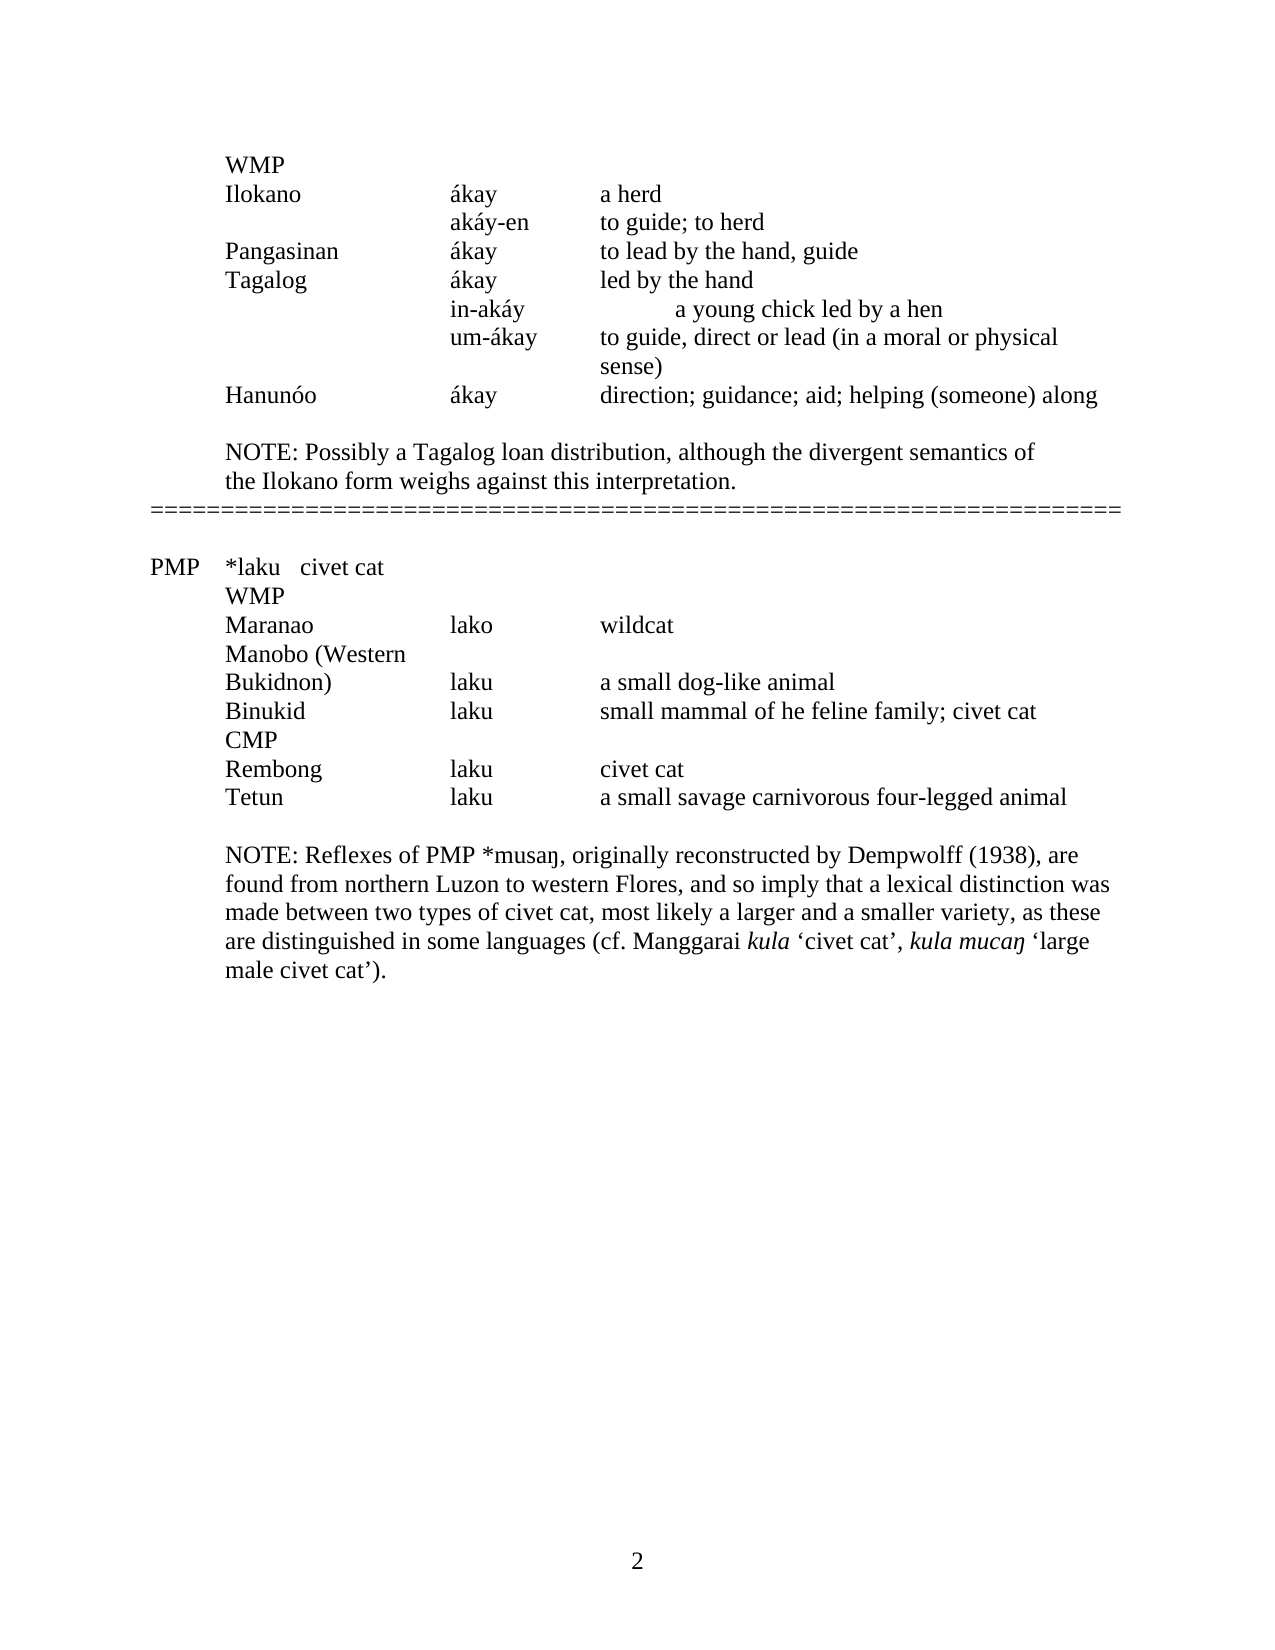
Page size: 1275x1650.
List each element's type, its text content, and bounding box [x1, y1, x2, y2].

text Maranao lako wildcat [150, 610, 1125, 639]
text Tagalog ákay led by the hand [150, 265, 1125, 294]
text WMP [150, 150, 1125, 179]
text CMP [150, 725, 1125, 754]
text um-ákay to guide, direct or lead (in a moral or physical [450, 322, 1125, 351]
text NOTE: Reflexes of PMP *musaŋ, originally reconstructed by Dempwolff (1938), are found from northern Luzon to western Flores, and so imply that a lexical distinction was made between two types of civet cat, most likely a larger and a smaller variety, as these are distinguished in some languages (cf. Manggarai kula ‘civet cat’, kula mucaŋ ‘large male civet cat’). [225, 840, 1125, 984]
text ===================================================================== [150, 495, 1125, 524]
text Pangasinan ákay to lead by the hand, guide [150, 236, 1125, 265]
text Manobo (Western [150, 639, 1125, 667]
text in-akáy a young chick led by a hen [375, 294, 1125, 322]
text WMP [150, 581, 1125, 610]
text Bukidnon) laku a small dog-like animal [150, 667, 1125, 696]
text akáy-en to guide; to herd [375, 207, 1125, 236]
text PMP *laku civet cat [150, 552, 1125, 581]
text Rembong laku civet cat [150, 754, 1125, 782]
text NOTE: Possibly a Tagalog loan distribution, although the divergent semantics of [150, 437, 1125, 466]
text the Ilokano form weighs against this interpretation. [225, 466, 1125, 495]
text Hanunóo ákay direction; guidance; aid; helping (someone) along [150, 380, 1125, 409]
text Ilokano ákay a herd [150, 179, 1125, 207]
text Tetun laku a small savage carnivorous four-legged animal [150, 782, 1125, 811]
text Binukid laku small mammal of he feline family; civet cat [150, 696, 1125, 725]
text sense) [525, 351, 1125, 380]
